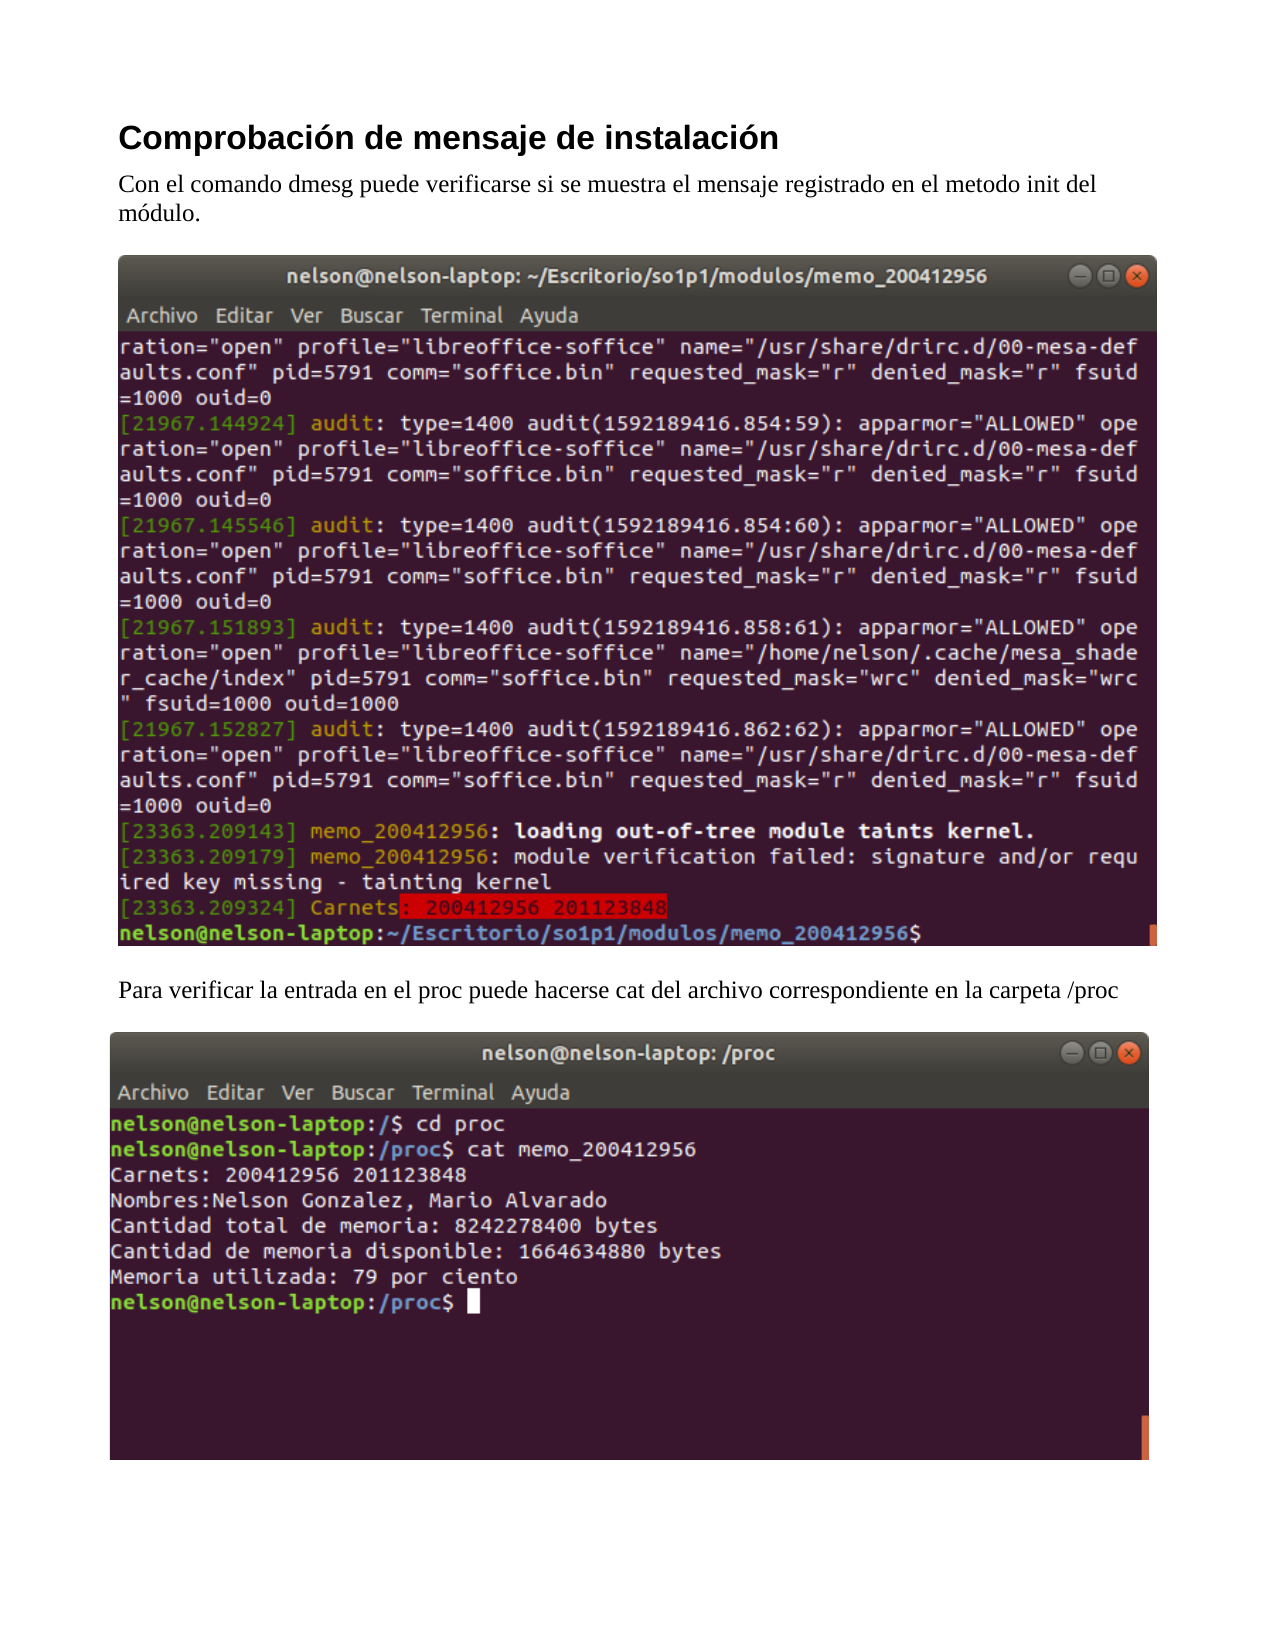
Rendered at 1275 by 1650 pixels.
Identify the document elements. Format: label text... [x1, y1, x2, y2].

picture [109, 1032, 1142, 1460]
text Con el comando dmesg puede verificarse si se muestra el mensaje registrado en el metodo init del módulo. [118, 169, 1157, 227]
picture [118, 255, 1157, 946]
subtitle Comprobación de mensaje de instalación [118, 118, 1157, 157]
text Para verificar la entrada en el proc puede hacerse cat del archivo correspondiente en la carpeta /proc [118, 975, 1157, 1003]
